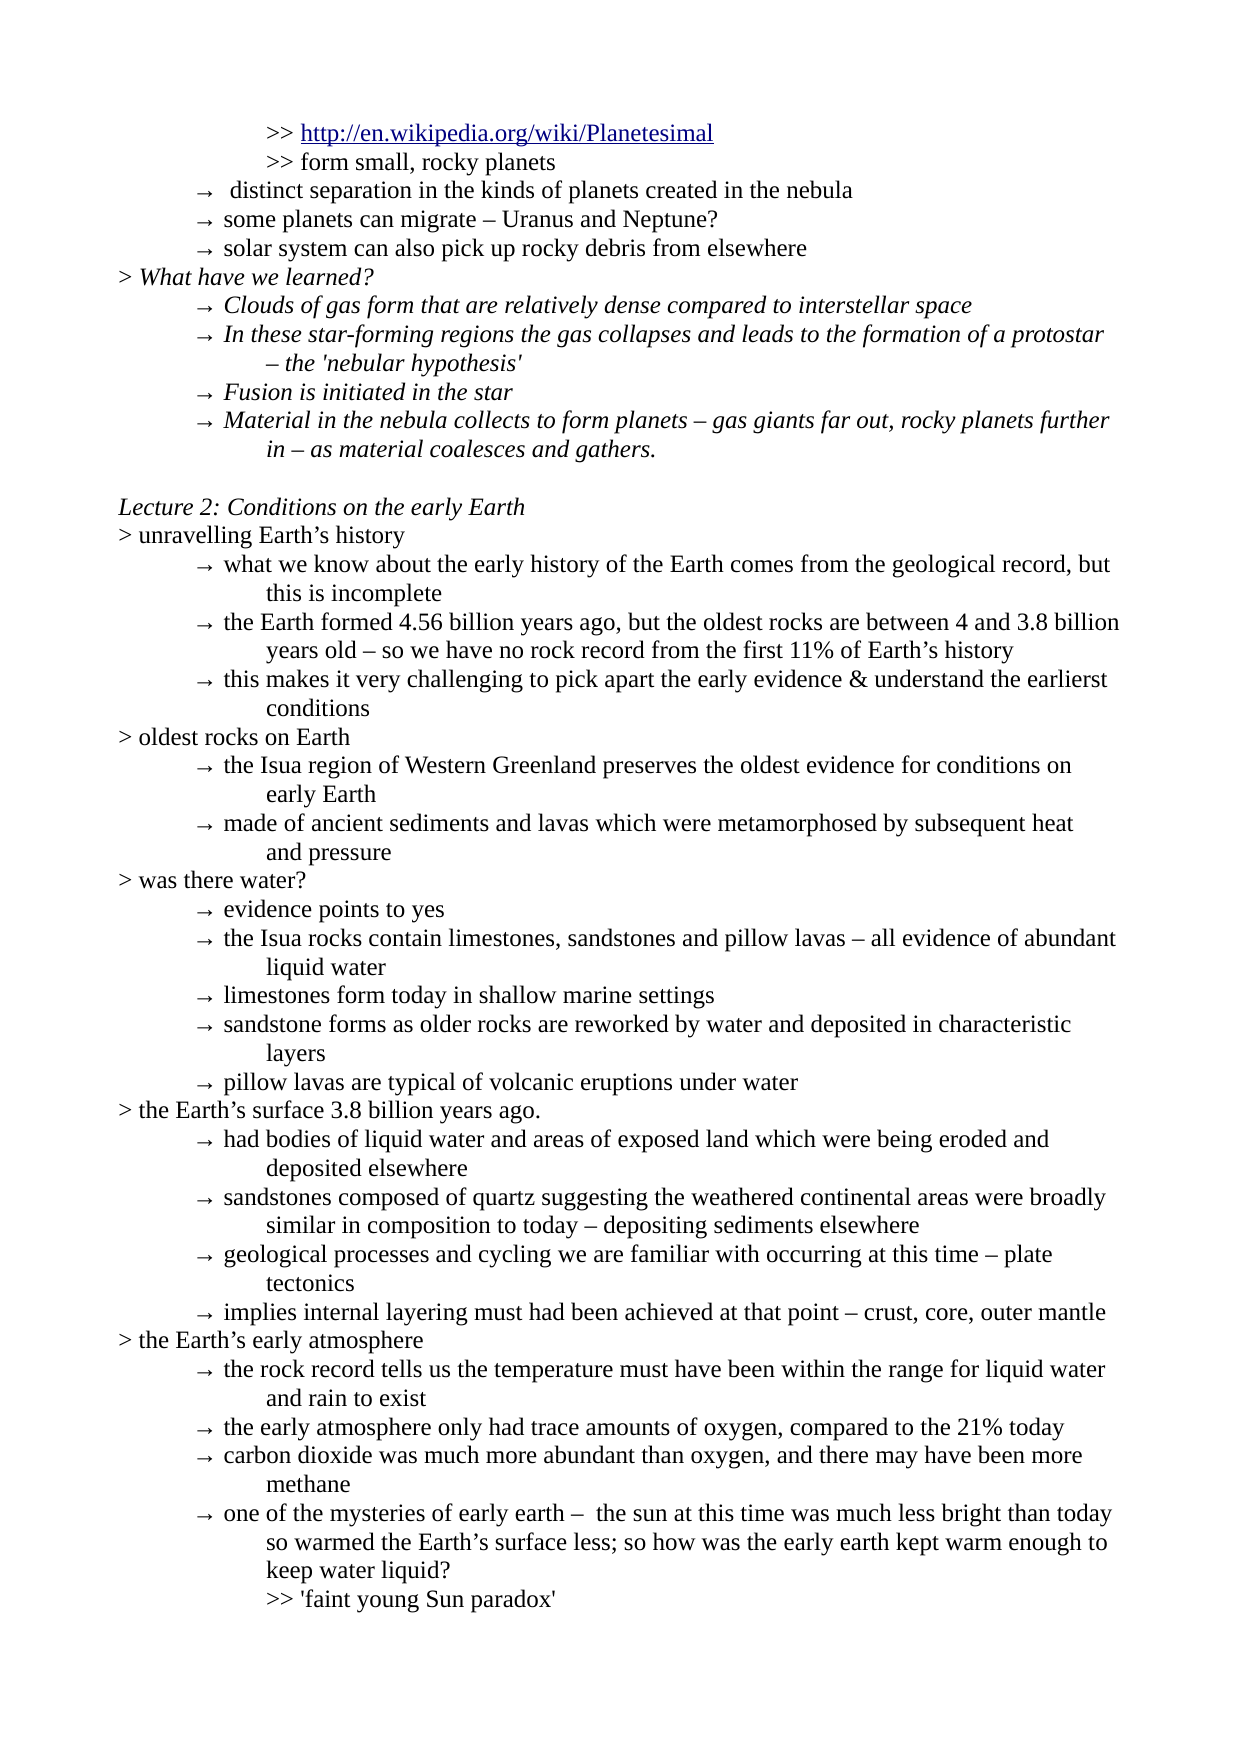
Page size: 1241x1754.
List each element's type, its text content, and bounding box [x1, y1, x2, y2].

text → In these star-forming regions the gas collapses and leads to the formation of a protostar – the 'nebular hypothesis' [118, 319, 1122, 377]
text → solar system can also pick up rocky debris from elsewhere [118, 233, 1122, 262]
text → pillow lavas are typical of volcanic eruptions under water [118, 1067, 1122, 1096]
text → the Isua rocks contain limestones, sandstones and pillow lavas – all evidence of abundant liquid water [118, 923, 1122, 981]
text → Material in the nebula collects to form planets – gas giants far out, rocky planets further in – as material coalesces and gathers. [118, 406, 1122, 463]
text → the Isua region of Western Greenland preserves the oldest evidence for conditions on early Earth [118, 751, 1122, 808]
text > What have we learned? [118, 262, 1122, 291]
text → this makes it very challenging to pick apart the early evidence & understand the earlierst conditions [118, 664, 1122, 722]
text → sandstone forms as older rocks are reworked by water and deposited in characteristic layers [118, 1009, 1122, 1067]
text Lecture 2: Conditions on the early Earth [118, 492, 1122, 521]
text → evidence points to yes [118, 894, 1122, 923]
text → the early atmosphere only had trace amounts of oxygen, compared to the 21% today [118, 1412, 1122, 1441]
text → Clouds of gas form that are relatively dense compared to interstellar space [118, 291, 1122, 319]
text → the Earth formed 4.56 billion years ago, but the oldest rocks are between 4 and 3.8 billion years old – so we have no rock record from the first 11% of Earth’s history [118, 607, 1122, 664]
text > the Earth’s early atmosphere [118, 1326, 1122, 1354]
text > oldest rocks on Earth [118, 722, 1122, 751]
text → what we know about the early history of the Earth comes from the geological record, but this is incomplete [118, 549, 1122, 607]
text > was there water? [118, 866, 1122, 894]
text → one of the mysteries of early earth – the sun at this time was much less bright than today so warmed the Earth’s surface less; so how was the early earth kept warm enough to keep water liquid? [118, 1498, 1122, 1584]
text > unravelling Earth’s history [118, 521, 1122, 549]
text >> 'faint young Sun paradox' [118, 1584, 1122, 1613]
text → implies internal layering must had been achieved at that point – crust, core, outer mantle [118, 1297, 1122, 1326]
text > the Earth’s surface 3.8 billion years ago. [118, 1096, 1122, 1124]
text → distinct separation in the kinds of planets created in the nebula [118, 176, 1122, 204]
text → sandstones composed of quartz suggesting the weathered continental areas were broadly similar in composition to today – depositing sediments elsewhere [118, 1182, 1122, 1239]
text >> http://en.wikipedia.org/wiki/Planetesimal [118, 118, 1122, 147]
text → made of ancient sediments and lavas which were metamorphosed by subsequent heat and pressure [118, 808, 1122, 866]
text → limestones form today in shallow marine settings [118, 981, 1122, 1009]
text → Fusion is initiated in the star [118, 377, 1122, 406]
text >> form small, rocky planets [118, 147, 1122, 176]
text → had bodies of liquid water and areas of exposed land which were being eroded and deposited elsewhere [118, 1124, 1122, 1182]
text → carbon dioxide was much more abundant than oxygen, and there may have been more methane [118, 1441, 1122, 1498]
text → the rock record tells us the temperature must have been within the range for liquid water and rain to exist [118, 1354, 1122, 1412]
text → geological processes and cycling we are familiar with occurring at this time – plate tectonics [118, 1239, 1122, 1297]
text → some planets can migrate – Uranus and Neptune? [118, 204, 1122, 233]
